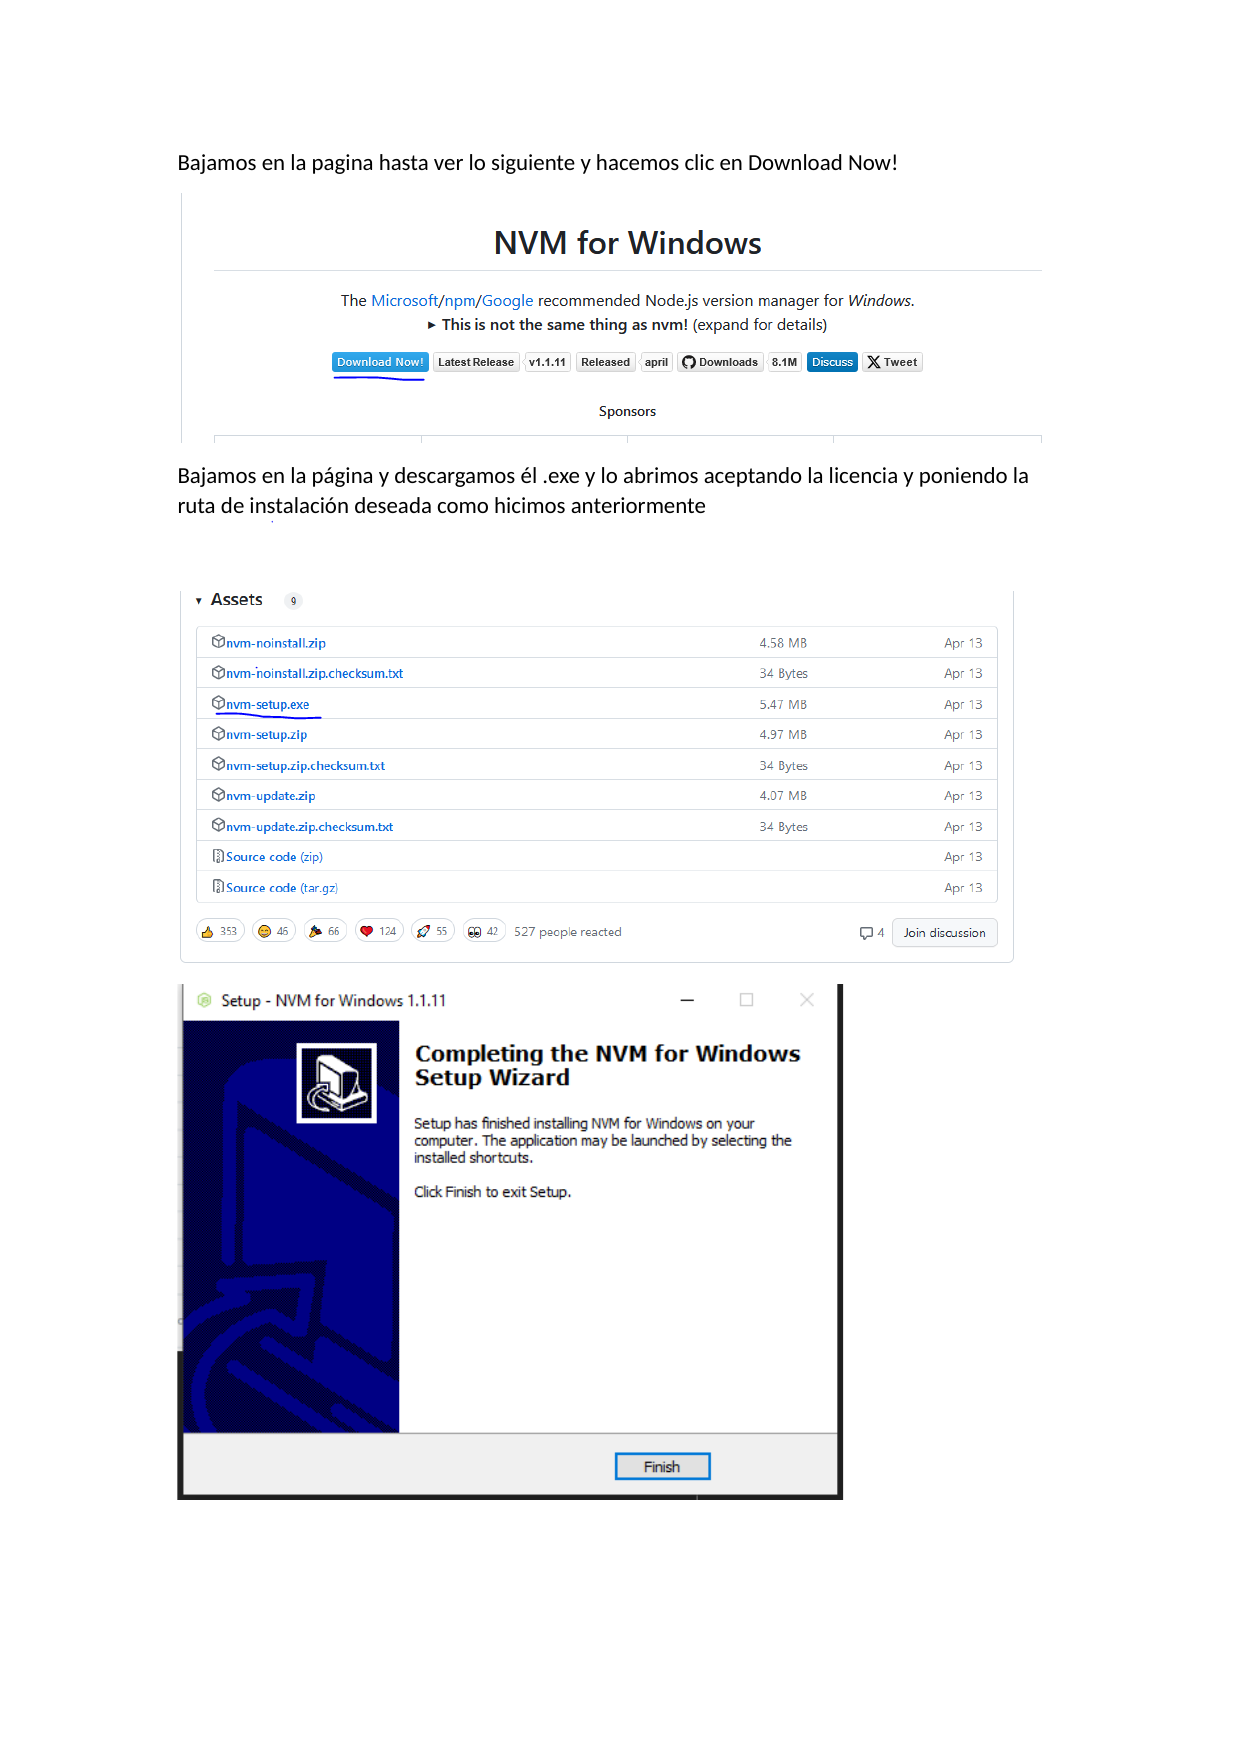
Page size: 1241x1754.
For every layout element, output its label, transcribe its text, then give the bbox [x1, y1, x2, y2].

text Bajamos en la página y descargamos él .exe y lo abrimos aceptando la licencia y poniendo la ruta de instalación deseada como hicimos anteriormente [177, 461, 1063, 966]
text Bajamos en la pagina hasta ver lo siguiente y hacemos clic en Download Now! [177, 148, 1063, 176]
